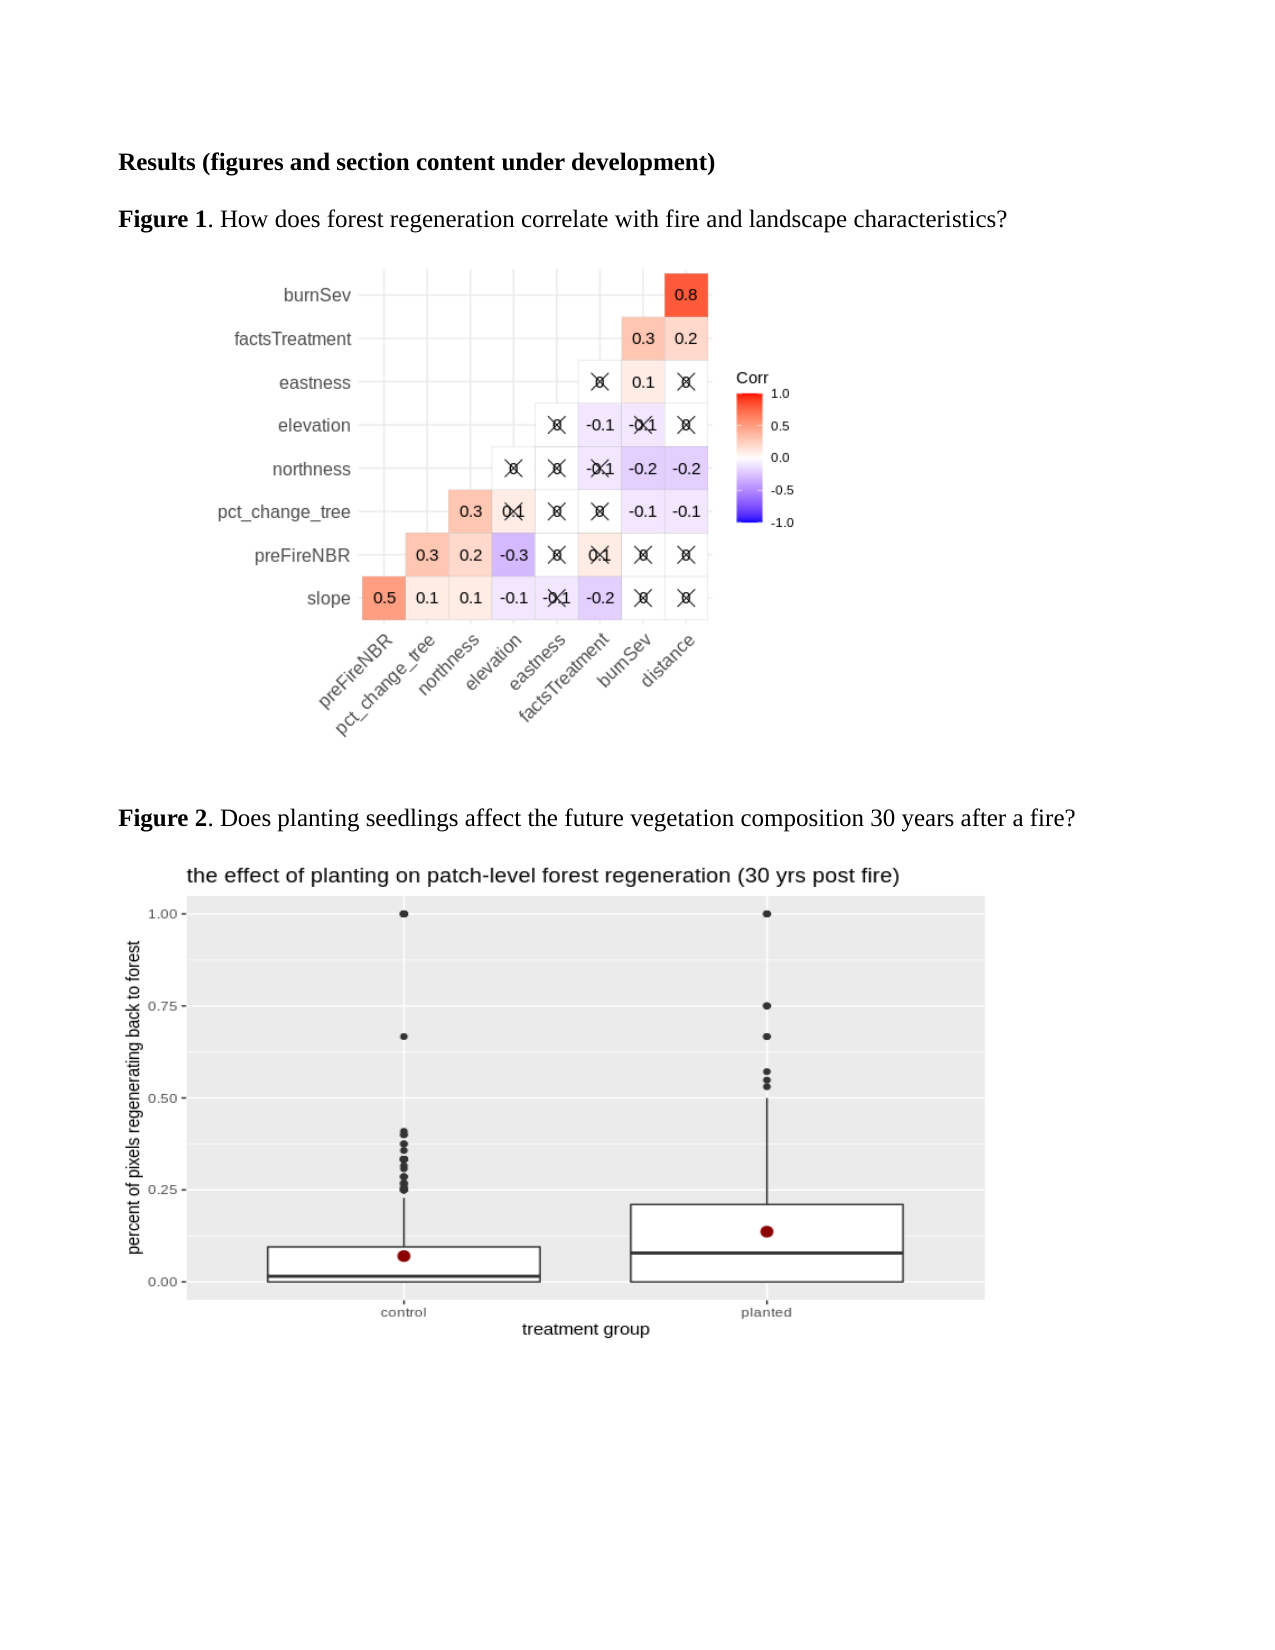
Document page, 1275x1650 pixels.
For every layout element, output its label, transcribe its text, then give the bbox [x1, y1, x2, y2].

picture [118, 261, 902, 746]
picture [118, 860, 994, 1346]
text Results (figures and section content under development) [118, 147, 1157, 176]
text Figure 2. Does planting seedlings affect the future vegetation composition 30 years after a fire? [118, 803, 1157, 832]
text Figure 1. How does forest regeneration correlate with fire and landscape characteristics? [118, 204, 1157, 233]
